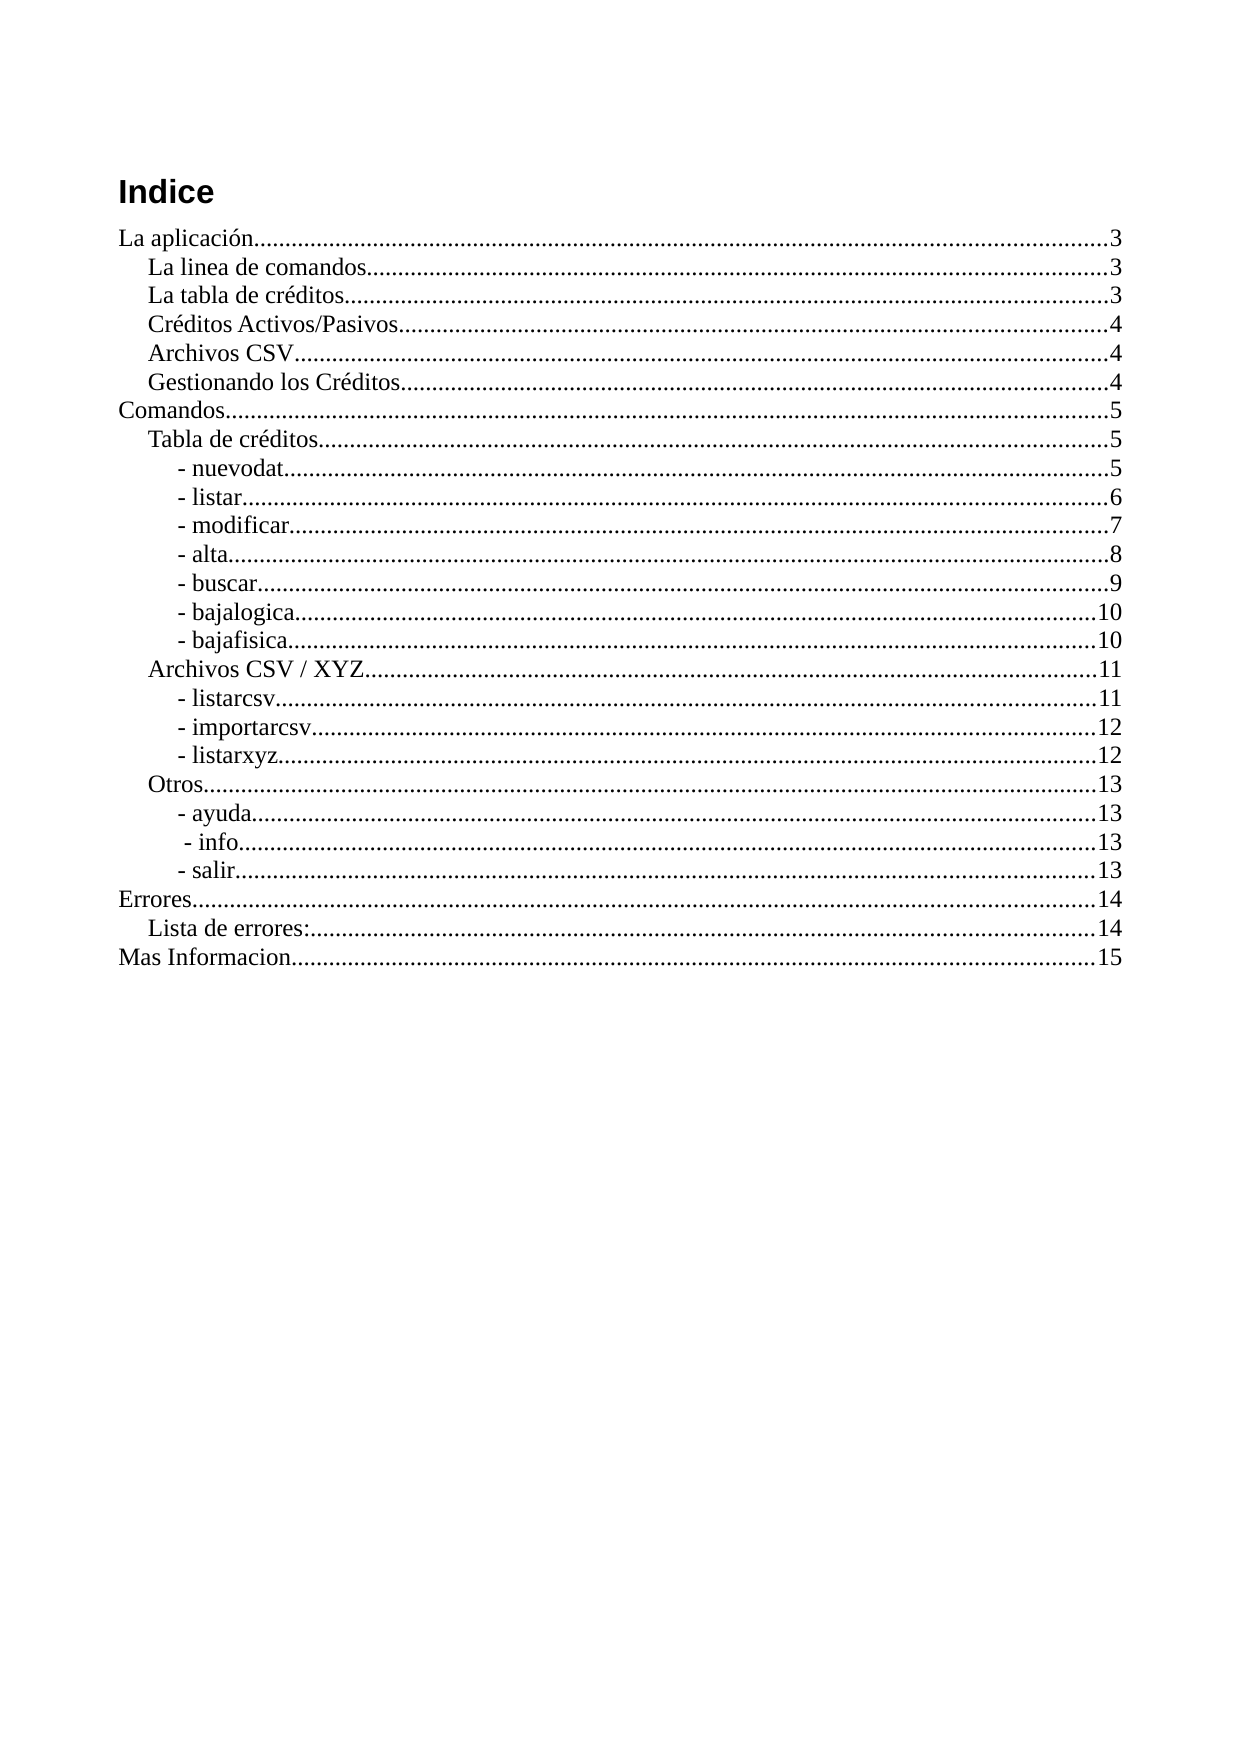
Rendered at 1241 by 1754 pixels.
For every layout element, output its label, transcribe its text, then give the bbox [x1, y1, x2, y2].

text Archivos CSV 4 [148, 338, 1122, 367]
text Otros 13 [148, 769, 1122, 798]
text Tabla de créditos 5 [148, 424, 1122, 453]
text - nuevodat 5 [177, 453, 1122, 482]
text Lista de errores: 14 [148, 913, 1122, 942]
text Archivos CSV / XYZ 11 [148, 654, 1122, 683]
text - info 13 [177, 827, 1122, 855]
text Gestionando los Créditos 4 [148, 367, 1122, 395]
text - ayuda 13 [177, 798, 1122, 827]
text - importarcsv 12 [177, 712, 1122, 740]
text - listarxyz 12 [177, 740, 1122, 769]
text - bajafisica 10 [177, 625, 1122, 654]
text - alta 8 [177, 539, 1122, 568]
subtitle Indice [118, 172, 1122, 210]
text Errores 14 [118, 884, 1122, 913]
text - bajalogica 10 [177, 597, 1122, 625]
text - listar 6 [177, 482, 1122, 510]
text Mas Informacion 15 [118, 942, 1122, 970]
text La linea de comandos 3 [148, 252, 1122, 280]
text - modificar 7 [177, 510, 1122, 539]
text Comandos 5 [118, 395, 1122, 424]
text - listarcsv 11 [177, 683, 1122, 712]
text - buscar 9 [177, 568, 1122, 597]
text - salir 13 [177, 855, 1122, 884]
text Créditos Activos/Pasivos 4 [148, 309, 1122, 338]
text La tabla de créditos 3 [148, 280, 1122, 309]
text La aplicación. 3 [118, 223, 1122, 252]
